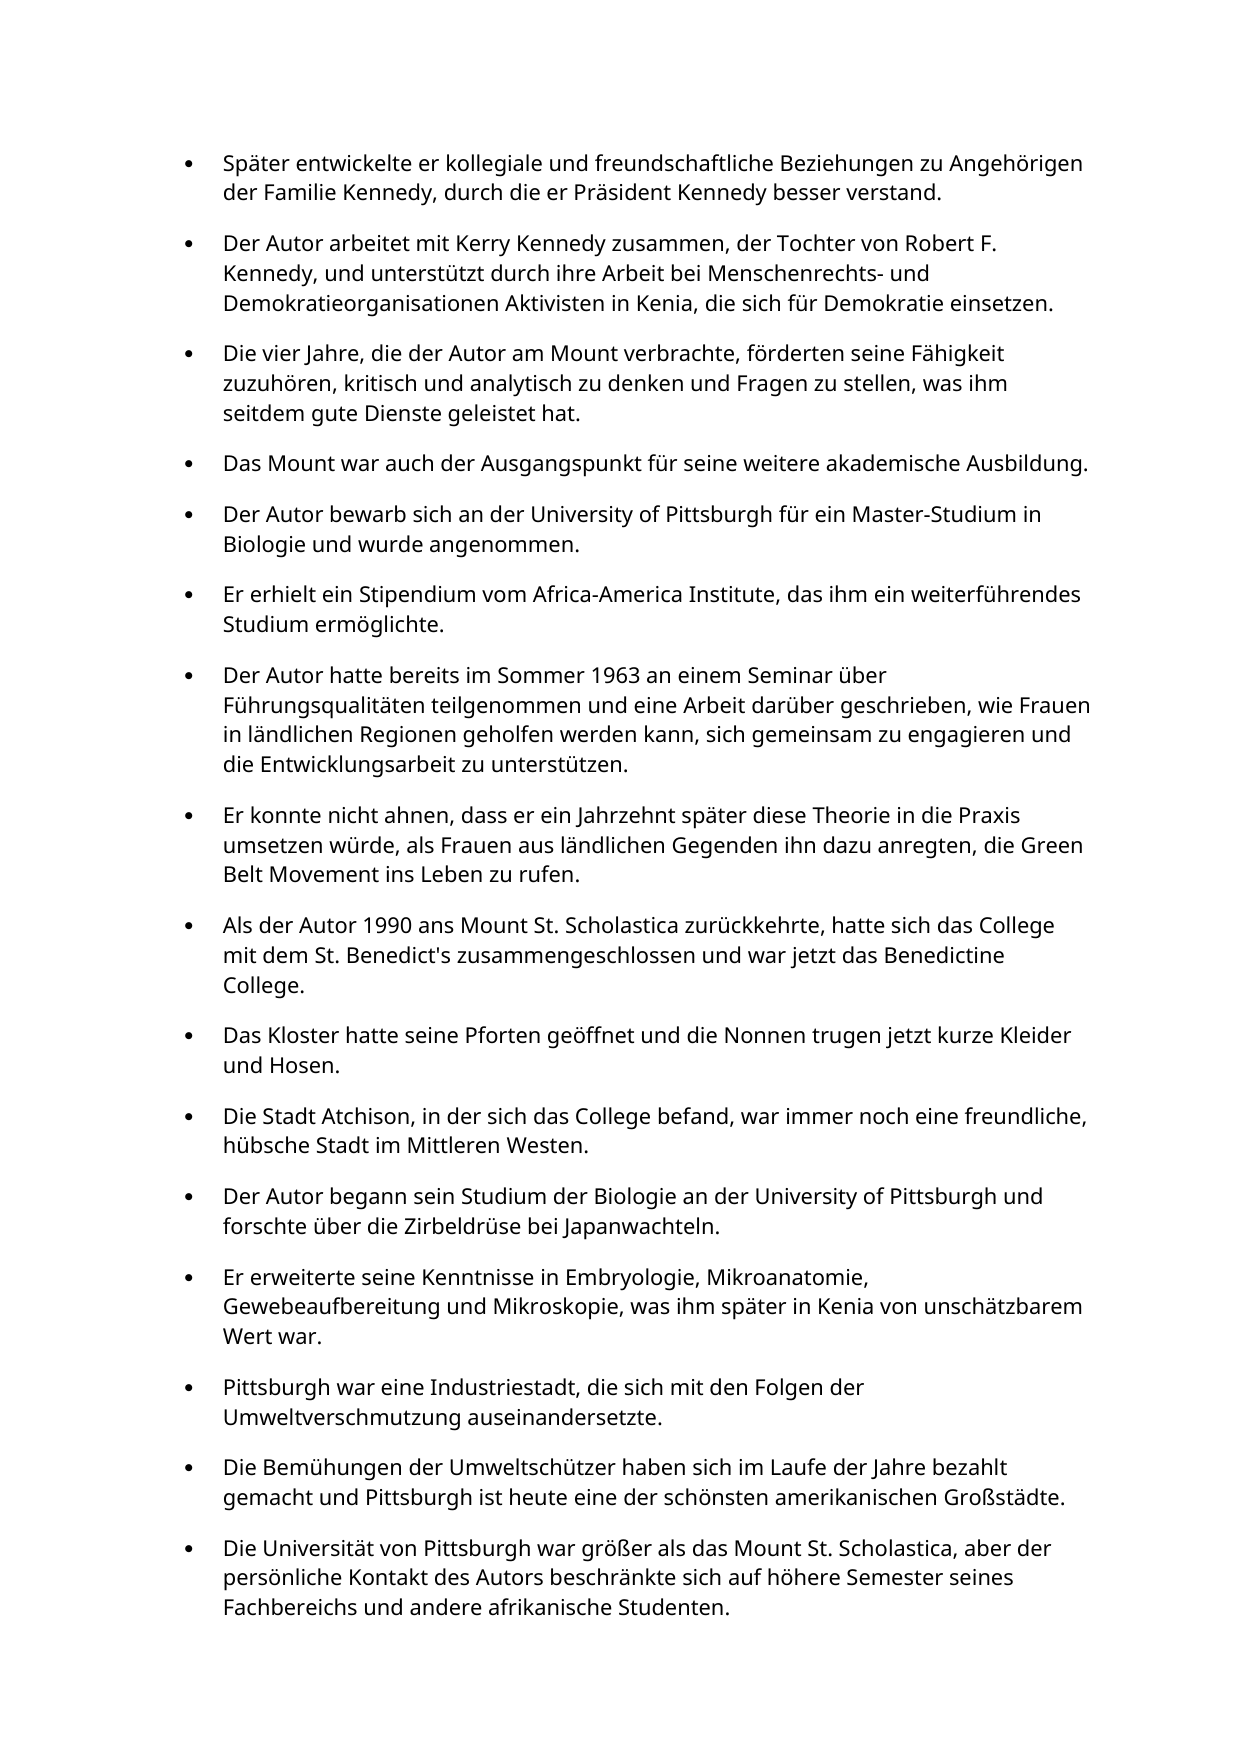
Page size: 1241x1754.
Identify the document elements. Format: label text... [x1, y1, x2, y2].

list Pittsburgh war eine Industriestadt, die sich mit den Folgen der Umweltverschmutzung auseinandersetzte. [185, 1372, 1093, 1431]
list Der Autor begann sein Studium der Biologie an der University of Pittsburgh und forschte über die Zirbeldrüse bei Japanwachteln. [185, 1181, 1093, 1241]
list Die Stadt Atchison, in der sich das College befand, war immer noch eine freundliche, hübsche Stadt im Mittleren Westen. [185, 1101, 1093, 1160]
list Er konnte nicht ahnen, dass er ein Jahrzehnt später diese Theorie in die Praxis umsetzen würde, als Frauen aus ländlichen Gegenden ihn dazu anregten, die Green Belt Movement ins Leben zu rufen. [185, 800, 1093, 889]
list Der Autor bewarb sich an der University of Pittsburgh für ein Master-Studium in Biologie und wurde angenommen. [185, 499, 1093, 559]
list Der Autor arbeitet mit Kerry Kennedy zusammen, der Tochter von Robert F. Kennedy, und unterstützt durch ihre Arbeit bei Menschenrechts- und Demokratieorganisationen Aktivisten in Kenia, die sich für Demokratie einsetzen. [185, 228, 1093, 317]
list Später entwickelte er kollegiale und freundschaftliche Beziehungen zu Angehörigen der Familie Kennedy, durch die er Präsident Kennedy besser verstand. [185, 148, 1093, 207]
list Die Bemühungen der Umweltschützer haben sich im Laufe der Jahre bezahlt gemacht und Pittsburgh ist heute eine der schönsten amerikanischen Großstädte. [185, 1452, 1093, 1512]
list Die Universität von Pittsburgh war größer als das Mount St. Scholastica, aber der persönliche Kontakt des Autors beschränkte sich auf höhere Semester seines Fachbereichs und andere afrikanische Studenten. [185, 1533, 1093, 1622]
list Er erweiterte seine Kenntnisse in Embryologie, Mikroanatomie, Gewebeaufbereitung und Mikroskopie, was ihm später in Kenia von unschätzbarem Wert war. [185, 1262, 1093, 1351]
list Der Autor hatte bereits im Sommer 1963 an einem Seminar über Führungsqualitäten teilgenommen und eine Arbeit darüber geschrieben, wie Frauen in ländlichen Regionen geholfen werden kann, sich gemeinsam zu engagieren und die Entwicklungsarbeit zu unterstützen. [185, 660, 1093, 779]
list Die vier Jahre, die der Autor am Mount verbrachte, förderten seine Fähigkeit zuzuhören, kritisch und analytisch zu denken und Fragen zu stellen, was ihm seitdem gute Dienste geleistet hat. [185, 338, 1093, 428]
list Das Kloster hatte seine Pforten geöffnet und die Nonnen trugen jetzt kurze Kleider und Hosen. [185, 1020, 1093, 1080]
list Als der Autor 1990 ans Mount St. Scholastica zurückkehrte, hatte sich das College mit dem St. Benedict's zusammengeschlossen und war jetzt das Benedictine College. [185, 910, 1093, 999]
list Er erhielt ein Stipendium vom Africa-America Institute, das ihm ein weiterführendes Studium ermöglichte. [185, 579, 1093, 639]
list Das Mount war auch der Ausgangspunkt für seine weitere akademische Ausbildung. [185, 448, 1093, 478]
